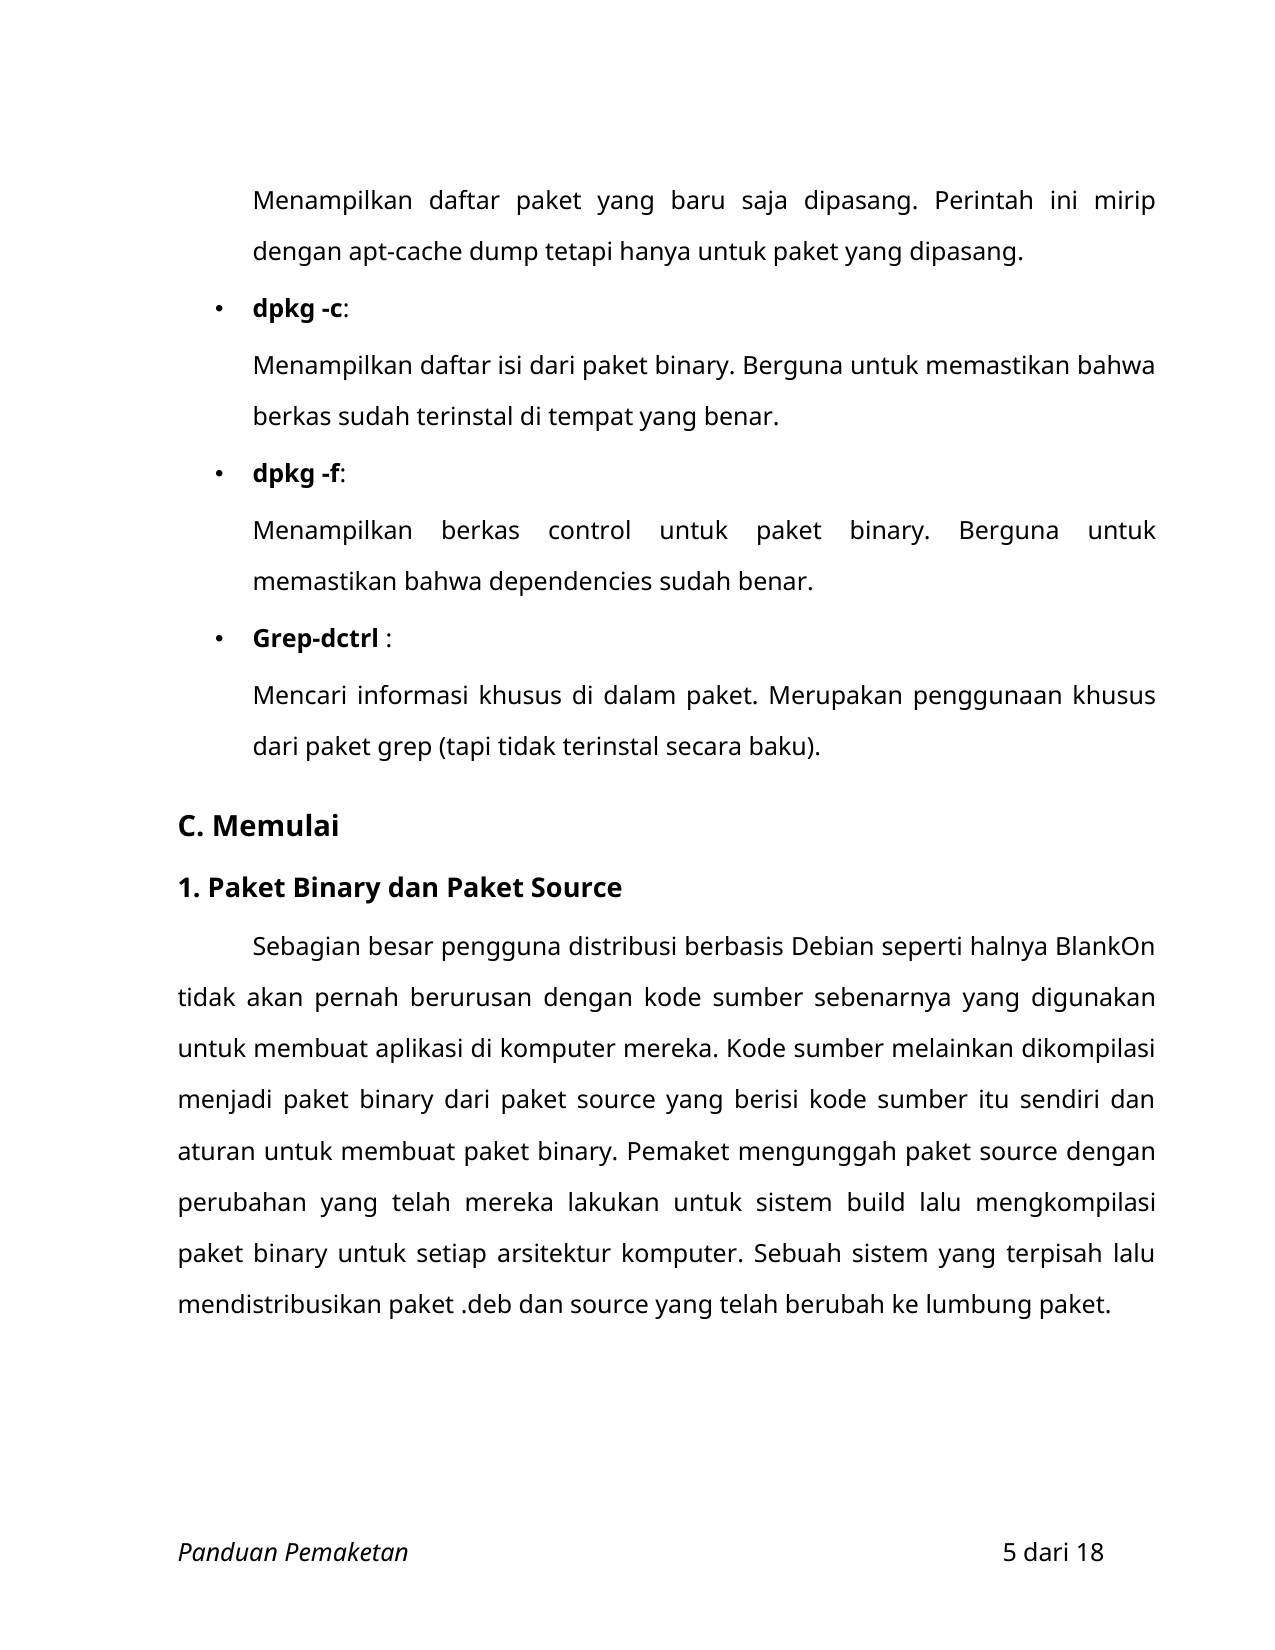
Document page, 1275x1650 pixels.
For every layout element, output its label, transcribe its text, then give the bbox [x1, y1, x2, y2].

subtitle 1. Paket Binary dan Paket Source [177, 868, 1157, 905]
list dpkg -f: [215, 456, 1157, 490]
list Menampilkan daftar paket yang baru saja dipasang. Perintah ini mirip dengan apt-cache dump tetapi hanya untuk paket yang dipasang. [215, 183, 1157, 268]
subtitle C. Memulai [177, 805, 1157, 845]
text Sebagian besar pengguna distribusi berbasis Debian seperti halnya BlankOn tidak akan pernah berurusan dengan kode sumber sebenarnya yang digunakan untuk membuat aplikasi di komputer mereka. Kode sumber melainkan dikompilasi menjadi paket binary dari paket source yang berisi kode sumber itu sendiri dan aturan untuk membuat paket binary. Pemaket mengunggah paket source dengan perubahan yang telah mereka lakukan untuk sistem build lalu mengkompilasi paket binary untuk setiap arsitektur komputer. Sebuah sistem yang terpisah lalu mendistribusikan paket .deb dan source yang telah berubah ke lumbung paket. [177, 929, 1157, 1320]
list Menampilkan daftar isi dari paket binary. Berguna untuk memastikan bahwa berkas sudah terinstal di tempat yang benar. [215, 348, 1157, 433]
list Grep-dctrl : [215, 621, 1157, 655]
list Mencari informasi khusus di dalam paket. Merupakan penggunaan khusus dari paket grep (tapi tidak terinstal secara baku). [215, 678, 1157, 763]
list Menampilkan berkas control untuk paket binary. Berguna untuk memastikan bahwa dependencies sudah benar. [215, 513, 1157, 598]
list dpkg -c: [215, 291, 1157, 325]
